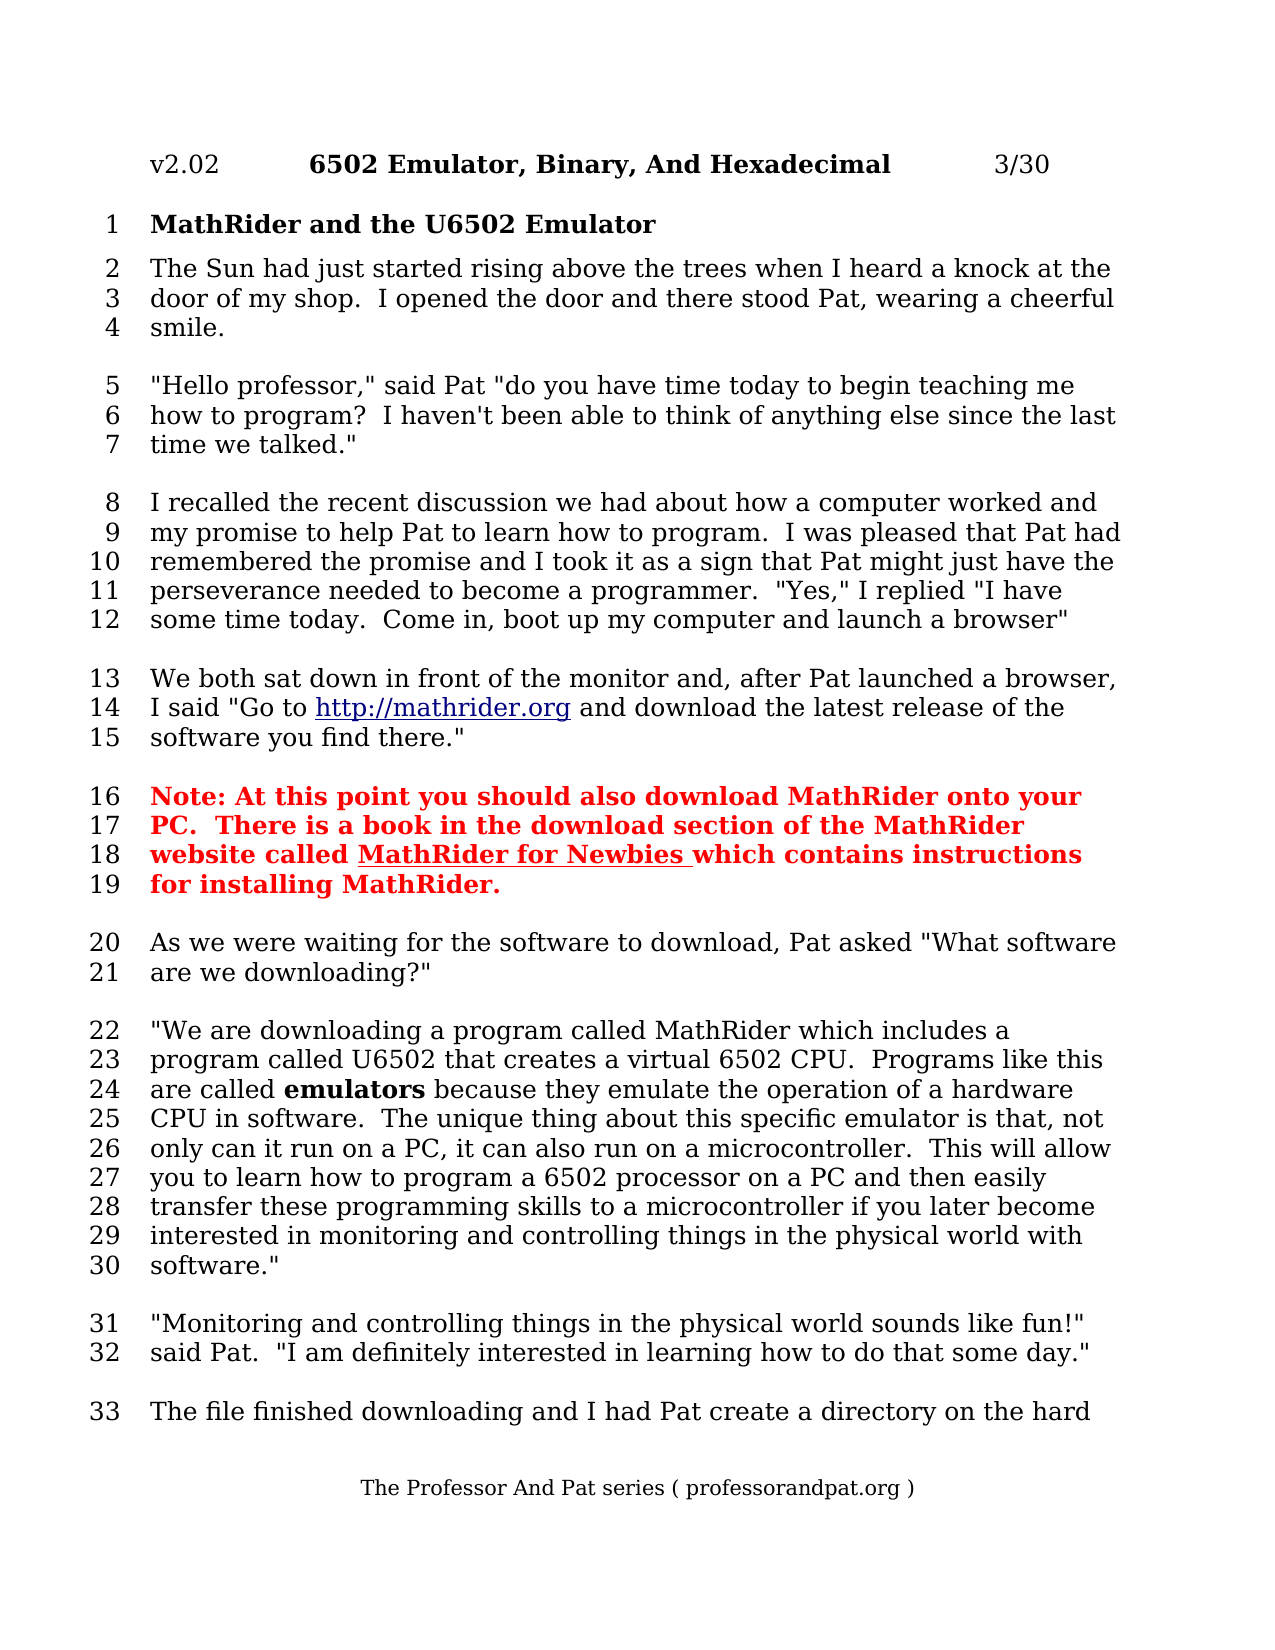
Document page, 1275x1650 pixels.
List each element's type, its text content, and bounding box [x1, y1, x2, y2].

text The Sun had just started rising above the trees when I heard a knock at the door of my shop. I opened the door and there stood Pat, wearing a cheerful smile. [150, 254, 1125, 342]
subtitle MathRider and the U6502 Emulator [150, 210, 1125, 239]
text We both sat down in front of the monitor and, after Pat launched a browser, I said "Go to http://mathrider.org and download the latest release of the software you find there." [150, 664, 1125, 752]
text "Hello professor," said Pat "do you have time today to begin teaching me how to program? I haven't been able to think of anything else since the last time we talked." [150, 372, 1125, 459]
text "Monitoring and controlling things in the physical world sounds like fun!" said Pat. "I am definitely interested in learning how to do that some day." [150, 1309, 1125, 1368]
text I recalled the recent discussion we had about how a computer worked and my promise to help Pat to learn how to program. I was pleased that Pat had remembered the promise and I took it as a sign that Pat might just have the perseverance needed to become a programmer. "Yes," I replied "I have some time today. Come in, boot up my computer and launch a browser" [150, 489, 1125, 635]
text The file finished downloading and I had Pat create a directory on the hard [150, 1397, 1125, 1426]
text "We are downloading a program called MathRider which includes a program called U6502 that creates a virtual 6502 CPU. Programs like this are called emulators because they emulate the operation of a hardware CPU in software. The unique thing about this specific emulator is that, not only can it run on a PC, it can also run on a microcontroller. This will allow you to learn how to program a 6502 processor on a PC and then easily transfer these programming skills to a microcontroller if you later become interested in monitoring and controlling things in the physical world with software." [150, 1016, 1125, 1280]
text Note: At this point you should also download MathRider onto your PC. There is a book in the download section of the MathRider website called MathRider for Newbies which contains instructions for installing MathRider. [150, 781, 1125, 899]
text As we were waiting for the software to download, Pat asked "What software are we downloading?" [150, 928, 1125, 987]
